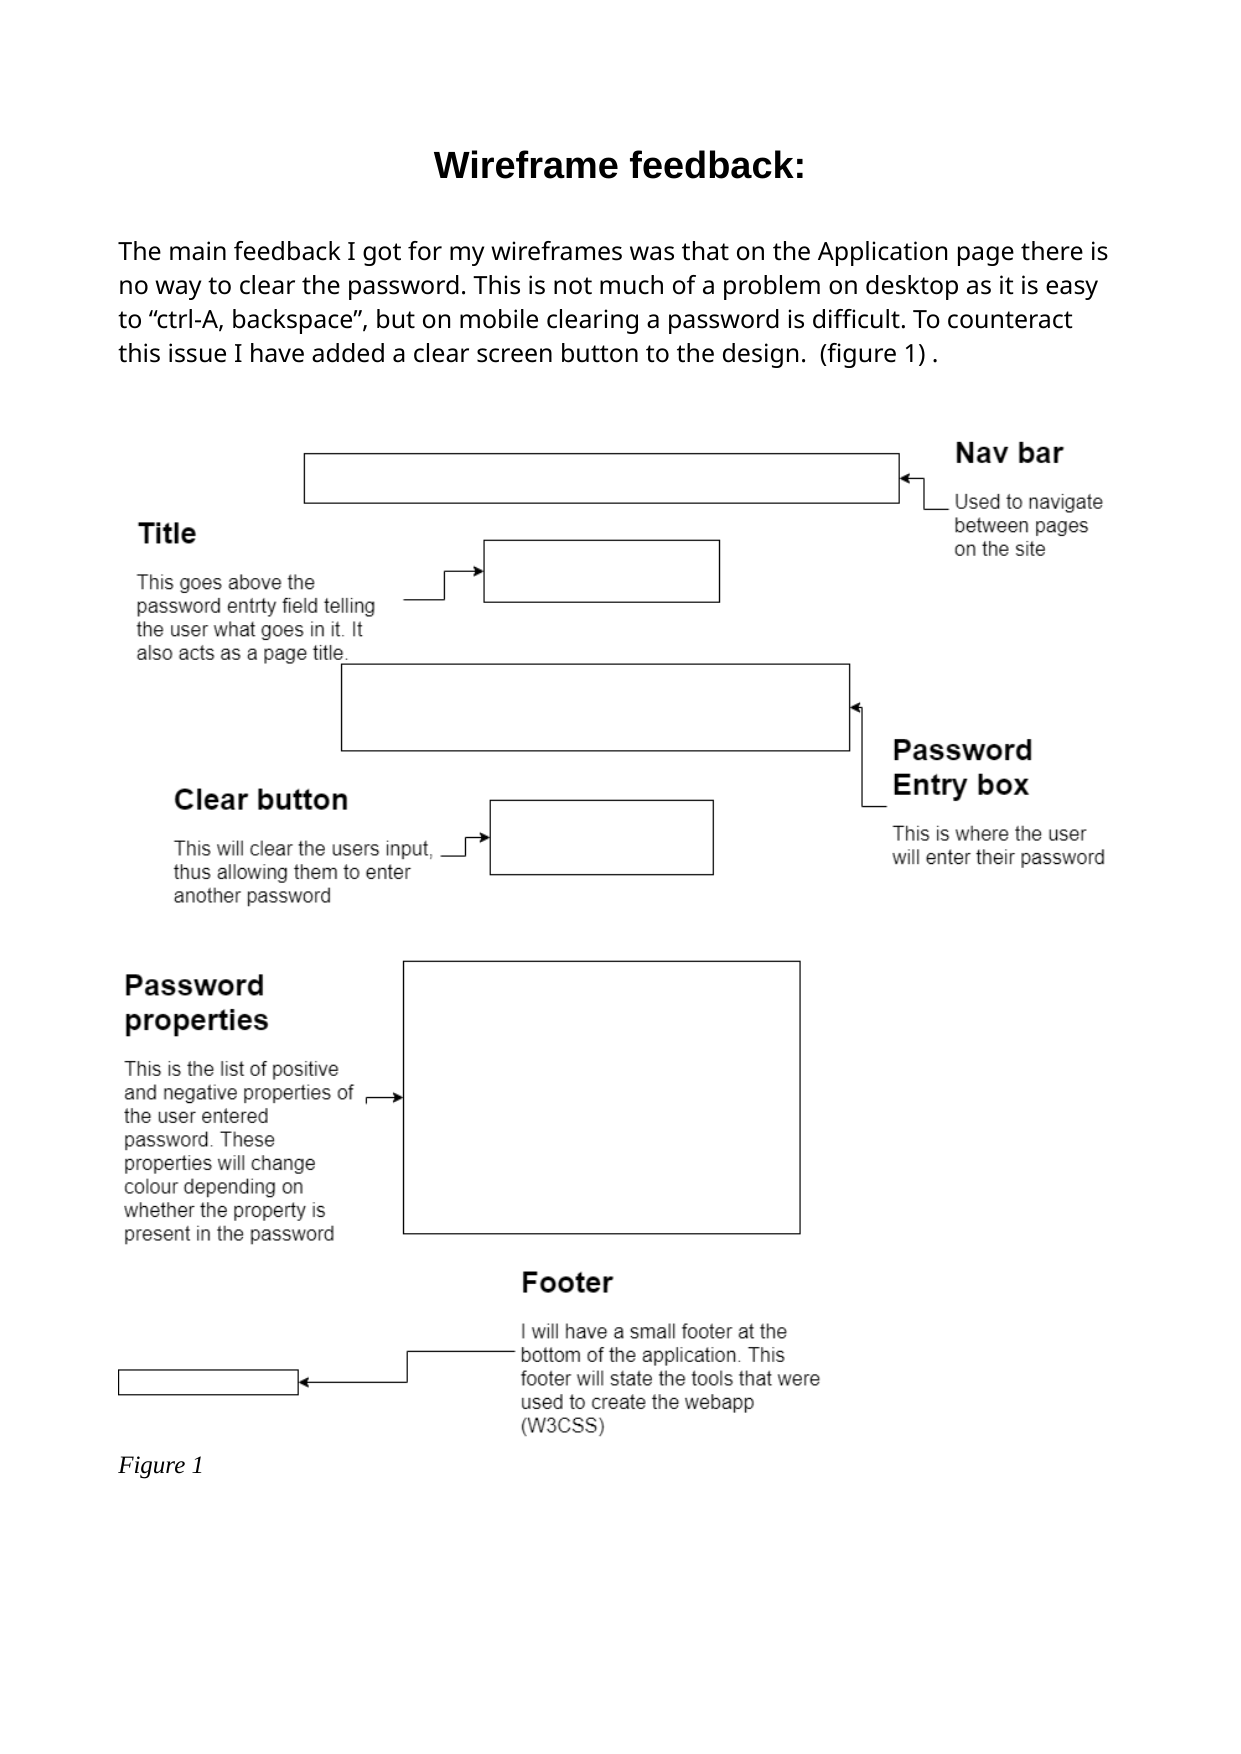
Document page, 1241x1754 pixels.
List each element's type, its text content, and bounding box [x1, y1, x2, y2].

picture [118, 416, 1123, 1445]
text The main feedback I got for my wireframes was that on the Application page there is no way to clear the password. This is not much of a problem on desktop as it is easy to “ctrl-A, backspace”, but on mobile clearing a password is difficult. To counteract this issue I have added a clear screen button to the design. (figure 1) . [118, 233, 1122, 369]
text Figure 1 [118, 1445, 1122, 1479]
subtitle Wireframe feedback: [118, 143, 1122, 187]
